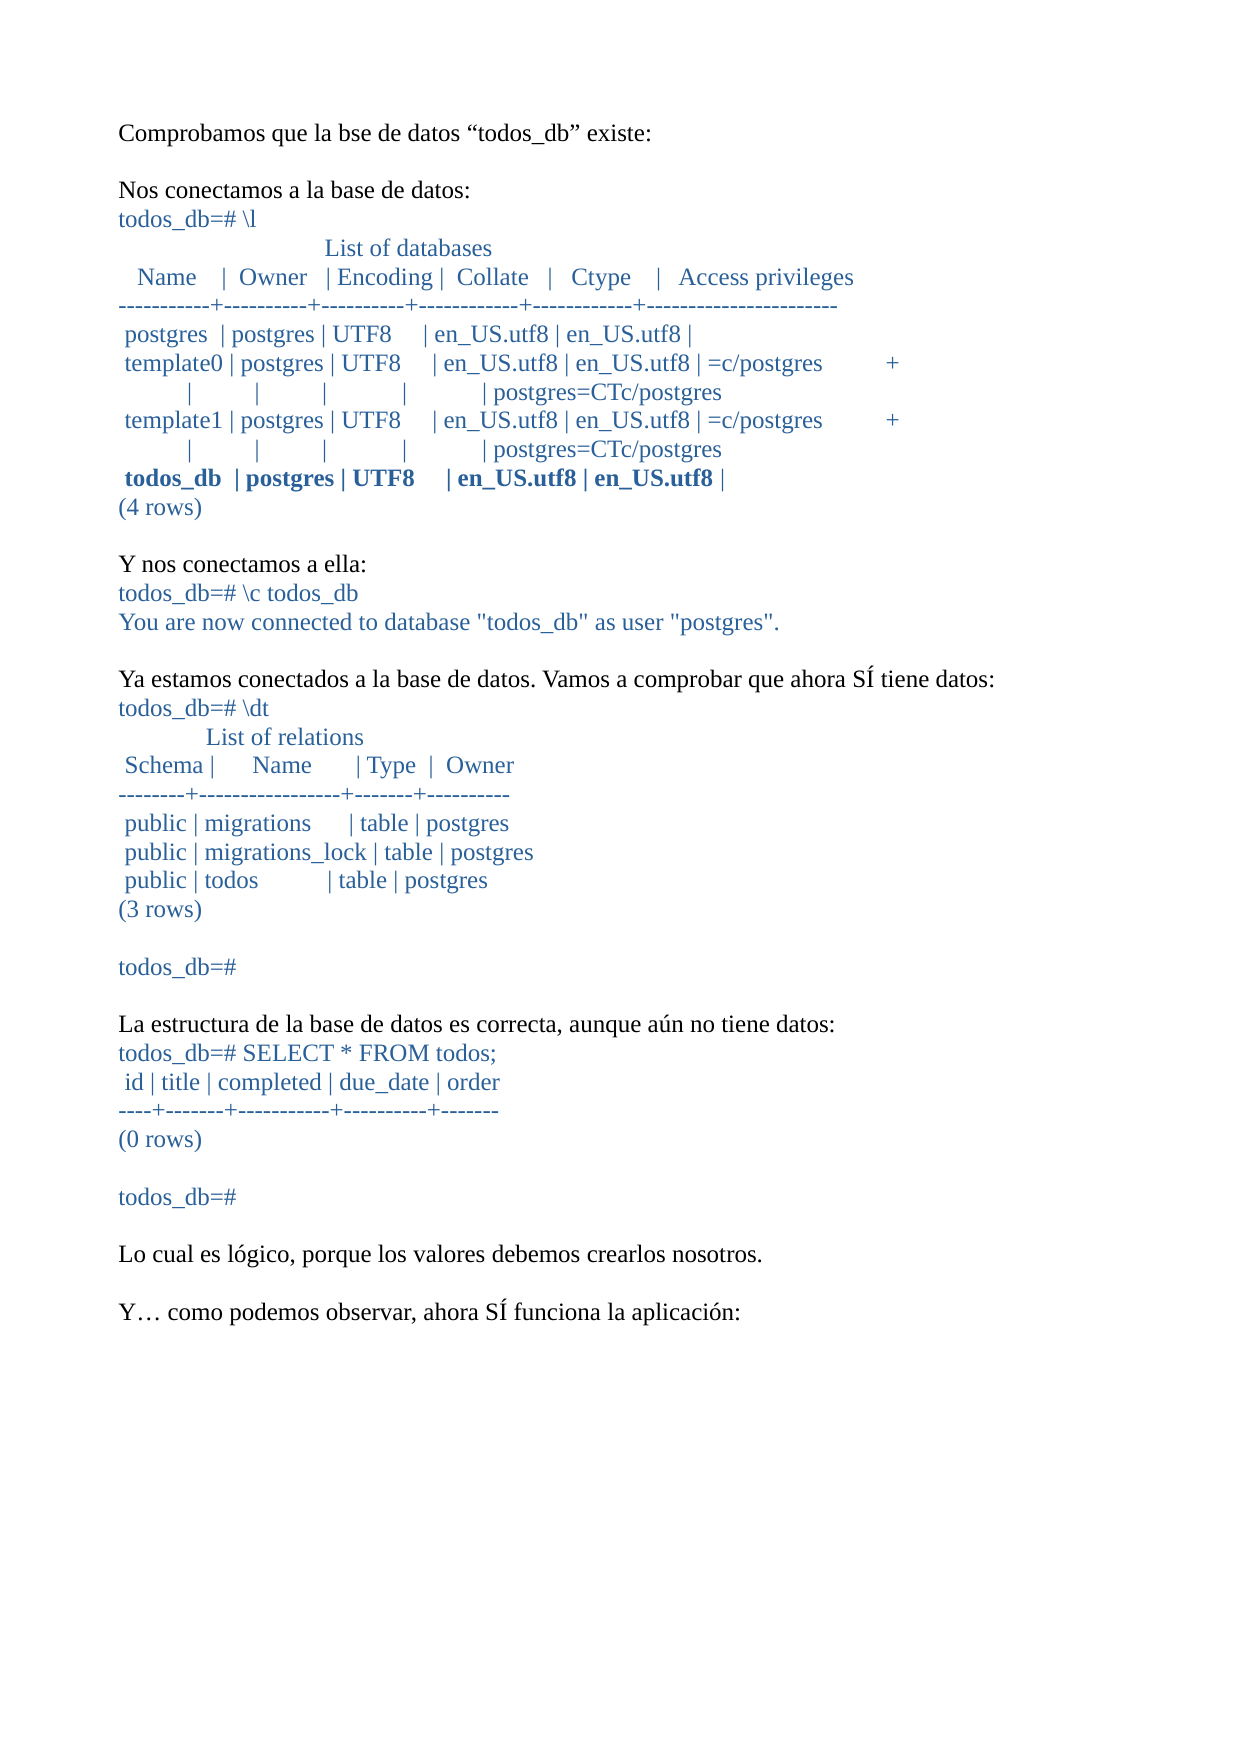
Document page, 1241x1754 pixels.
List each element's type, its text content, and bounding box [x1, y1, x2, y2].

text Schema | Name | Type | Owner [118, 751, 1122, 779]
text (4 rows) [118, 492, 1122, 521]
text todos_db=# \l [118, 204, 1122, 233]
text Y nos conectamos a ella: [118, 549, 1122, 578]
text (3 rows) [118, 894, 1122, 923]
text | | | | | postgres=CTc/postgres [118, 377, 1122, 406]
text ----+-------+-----------+----------+------- [118, 1096, 1122, 1124]
text public | migrations_lock | table | postgres [118, 837, 1122, 866]
text | | | | | postgres=CTc/postgres [118, 434, 1122, 463]
text public | todos | table | postgres [118, 866, 1122, 894]
text id | title | completed | due_date | order [118, 1067, 1122, 1096]
text template0 | postgres | UTF8 | en_US.utf8 | en_US.utf8 | =c/postgres + [118, 348, 1122, 377]
text todos_db | postgres | UTF8 | en_US.utf8 | en_US.utf8 | [118, 463, 1122, 492]
text Y… como podemos observar, ahora SÍ funciona la aplicación: [118, 1297, 1122, 1326]
text You are now connected to database "todos_db" as user "postgres". [118, 607, 1122, 636]
text todos_db=# \c todos_db [118, 578, 1122, 607]
text Nos conectamos a la base de datos: [118, 176, 1122, 204]
text todos_db=# \dt [118, 693, 1122, 722]
text Comprobamos que la bse de datos “todos_db” existe: [118, 118, 1122, 147]
text --------+-----------------+-------+---------- [118, 779, 1122, 808]
text todos_db=# [118, 952, 1122, 981]
text List of databases [118, 233, 1122, 262]
text Lo cual es lógico, porque los valores debemos crearlos nosotros. [118, 1239, 1122, 1268]
text Ya estamos conectados a la base de datos. Vamos a comprobar que ahora SÍ tiene datos: [118, 664, 1122, 693]
text (0 rows) [118, 1124, 1122, 1153]
text public | migrations | table | postgres [118, 808, 1122, 837]
text La estructura de la base de datos es correcta, aunque aún no tiene datos: [118, 1009, 1122, 1038]
text List of relations [118, 722, 1122, 751]
text postgres | postgres | UTF8 | en_US.utf8 | en_US.utf8 | [118, 319, 1122, 348]
text todos_db=# SELECT * FROM todos; [118, 1038, 1122, 1067]
text -----------+----------+----------+------------+------------+----------------------- [118, 291, 1122, 319]
text template1 | postgres | UTF8 | en_US.utf8 | en_US.utf8 | =c/postgres + [118, 406, 1122, 434]
text Name | Owner | Encoding | Collate | Ctype | Access privileges [118, 262, 1122, 291]
text todos_db=# [118, 1182, 1122, 1211]
